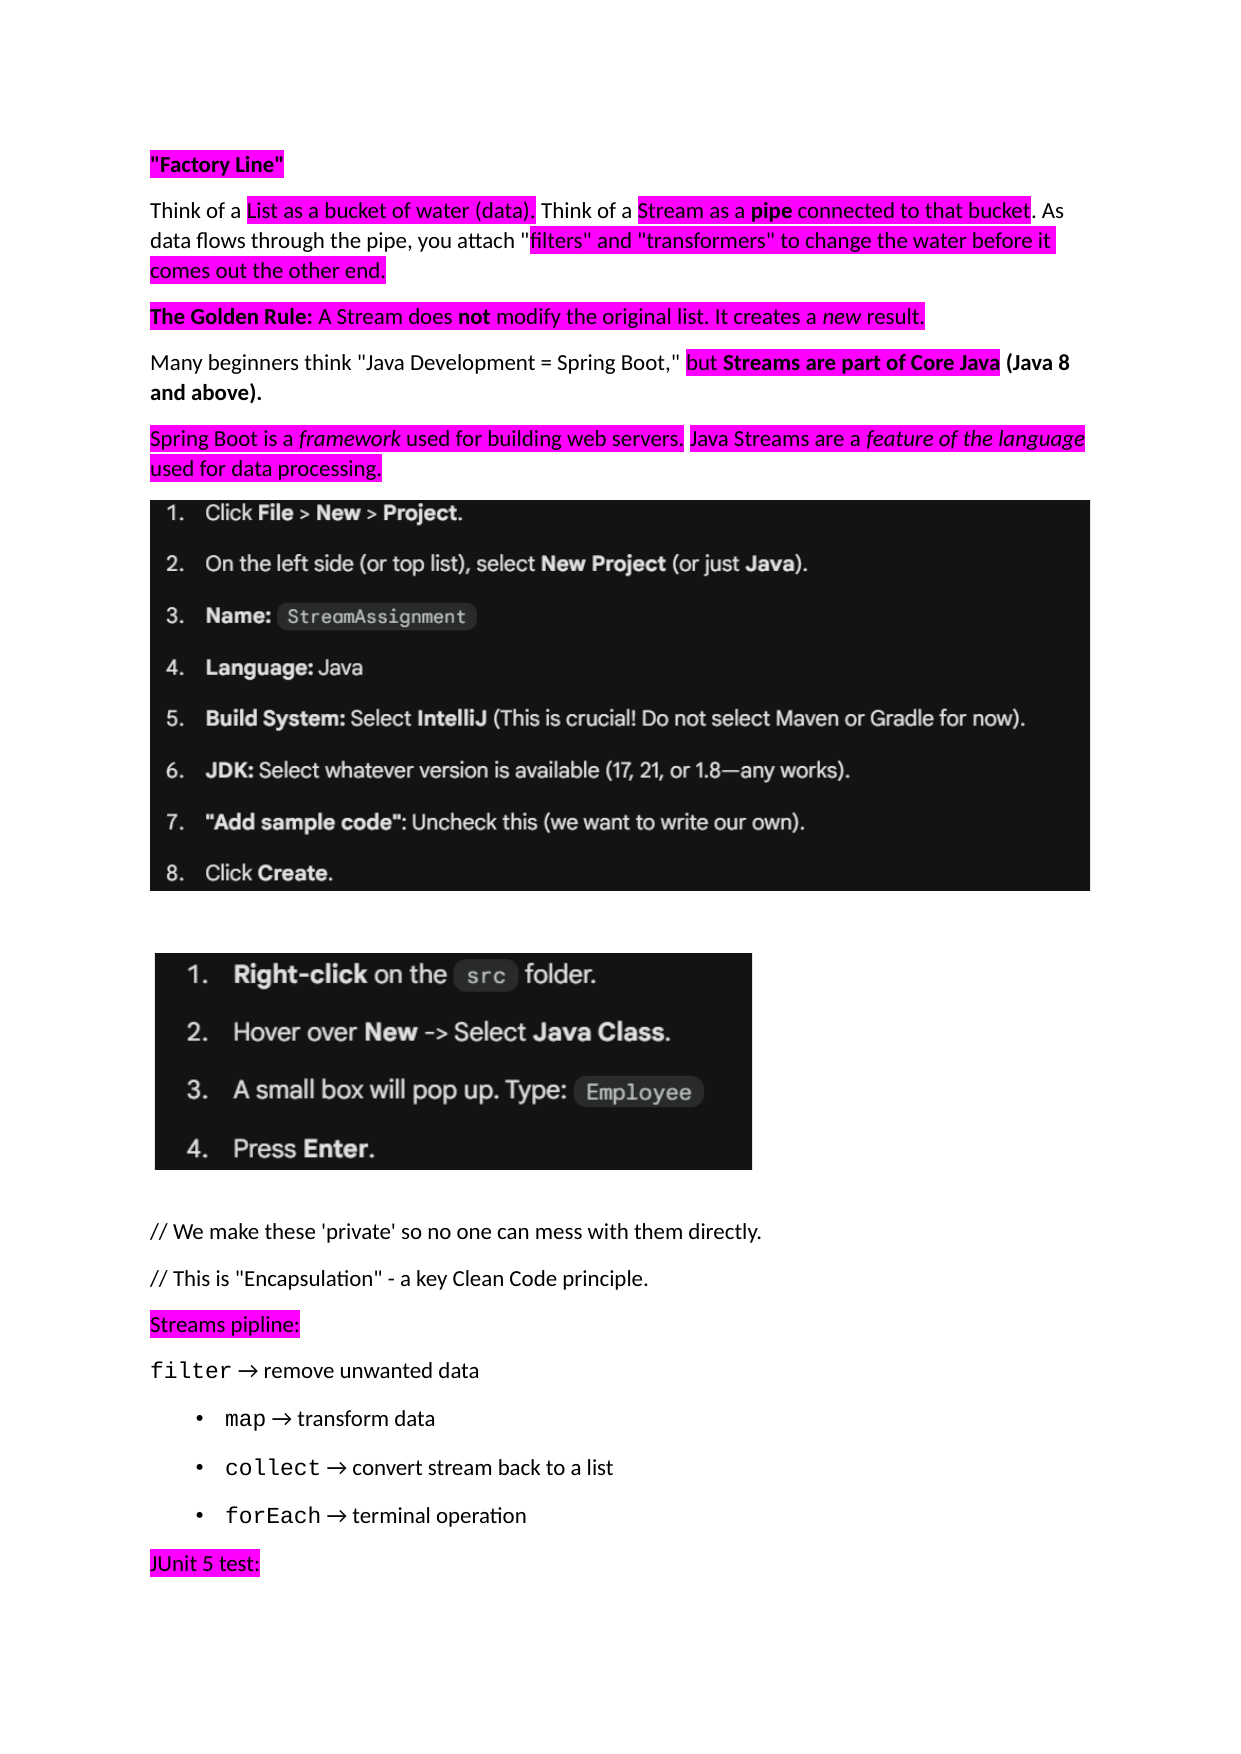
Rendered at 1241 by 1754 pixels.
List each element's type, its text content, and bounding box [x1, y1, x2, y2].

text filter → remove unwanted data [150, 1356, 1090, 1386]
list collect → convert stream back to a list [196, 1453, 1090, 1482]
text "Factory Line" [150, 150, 1090, 178]
text Many beginners think "Java Development = Spring Boot," but Streams are part of Core Java (Java 8 and above). [150, 348, 1090, 406]
list forEach → terminal operation [196, 1501, 1090, 1530]
text Streams pipline: [150, 1310, 1090, 1338]
text // This is "Encapsulation" - a key Clean Code principle. [150, 1264, 1090, 1292]
text Think of a List as a bucket of water (data). Think of a Stream as a pipe connected to that bucket. As data flows through the pipe, you attach "filters" and "transformers" to change the water before it comes out the other end. [150, 196, 1090, 284]
list map → transform data [196, 1404, 1090, 1434]
text // We make these 'private' so no one can mess with them directly. [150, 1217, 1090, 1245]
text Spring Boot is a framework used for building web servers. Java Streams are a feature of the language used for data processing. [150, 424, 1090, 482]
text JUnit 5 test: [150, 1549, 1090, 1577]
text The Golden Rule: A Stream does not modify the original list. It creates a new result. [150, 302, 1090, 330]
